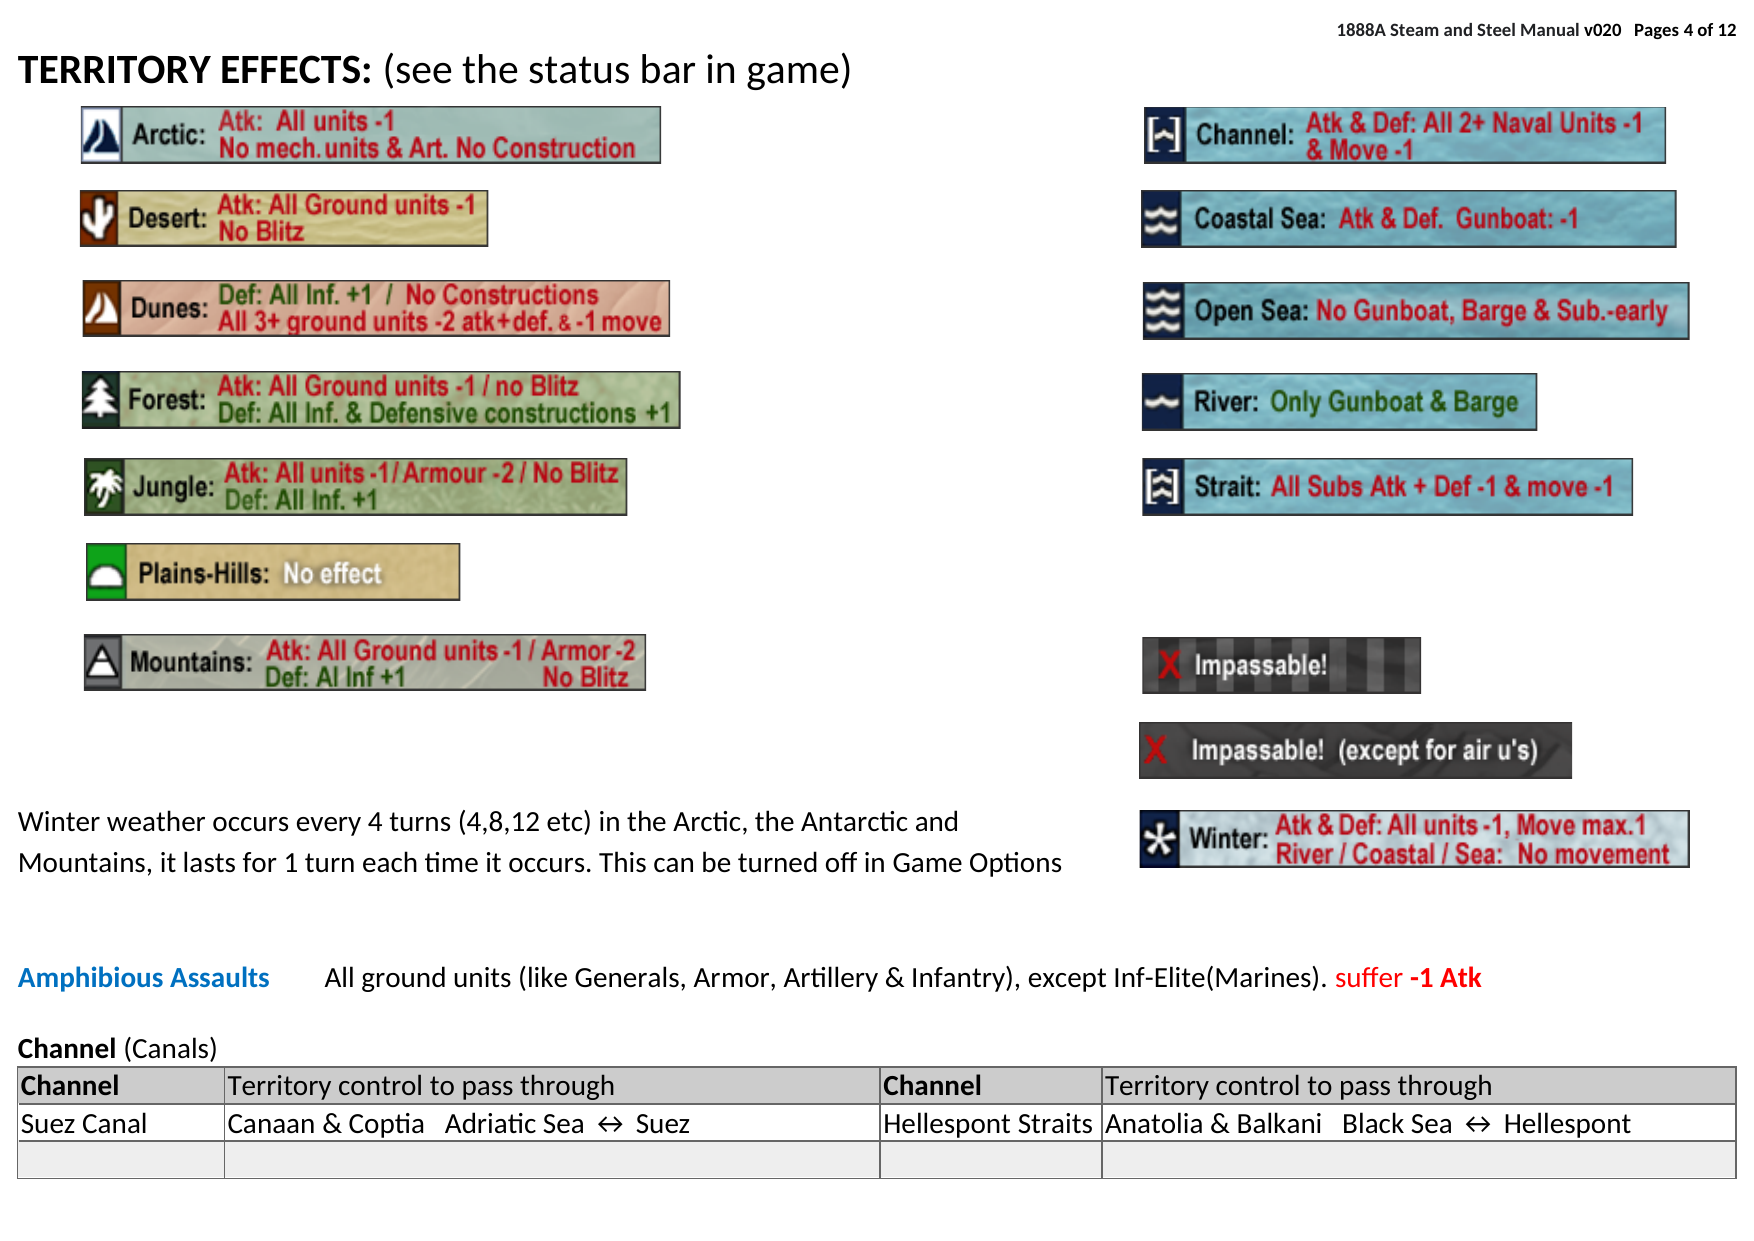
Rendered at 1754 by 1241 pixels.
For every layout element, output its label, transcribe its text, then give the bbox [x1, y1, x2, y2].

table_cell [1080, 183, 1736, 271]
text TERRITORY EFFECTS: (see the status bar in game) [18, 43, 1736, 94]
picture [1142, 637, 1422, 694]
picture [1144, 107, 1667, 164]
table_header Channel [881, 1068, 1101, 1103]
table_cell Canaan & Coptia Adriatic Sea ↔ Suez [225, 1105, 879, 1140]
table_cell Hellespont Straits [881, 1105, 1101, 1140]
table_cell [18, 714, 1080, 803]
picture [1142, 458, 1634, 516]
table_cell [1103, 1142, 1735, 1177]
picture [80, 106, 662, 164]
picture [79, 190, 489, 247]
picture [1142, 282, 1690, 340]
table_header [18, 94, 1080, 183]
table_cell [1080, 449, 1736, 537]
table_cell [1080, 537, 1736, 626]
text Amphibious Assaults All ground units (like Generals, Armor, Artillery & Infantry), except Inf-Elite(Marines). suffer -1 Atk [18, 959, 1736, 995]
table_cell Winter weather occurs every 4 turns (4,8,12 etc) in the Arctic, the Antarctic and Mountains, it lasts for 1 turn each time it occurs. This can be turned off in Game Options [18, 803, 1080, 903]
table_cell [18, 271, 1080, 360]
table_cell [1080, 360, 1736, 448]
picture [1139, 722, 1573, 779]
table_header [1080, 94, 1736, 183]
table_cell Suez Canal [18, 1104, 224, 1140]
table_header Channel [18, 1068, 224, 1103]
table_cell [1080, 714, 1736, 803]
picture [86, 543, 461, 601]
table_cell [1080, 271, 1736, 360]
picture [1139, 810, 1690, 868]
text Channel (Canals) [18, 1030, 1736, 1066]
picture [81, 371, 681, 429]
table_cell [225, 1142, 879, 1177]
table_cell [881, 1142, 1101, 1177]
table_cell [18, 449, 1080, 537]
picture [82, 280, 671, 337]
table_cell [18, 1141, 224, 1177]
table_cell Anatolia & Balkani Black Sea ↔ Hellespont [1103, 1105, 1735, 1140]
table_header Territory control to pass through [1103, 1068, 1735, 1103]
table_header Territory control to pass through [225, 1068, 879, 1103]
table_cell [18, 360, 1080, 448]
picture [1141, 190, 1677, 248]
table_cell [1080, 803, 1736, 903]
picture [83, 634, 647, 691]
table_cell [18, 626, 1080, 714]
table_cell [18, 537, 1080, 626]
picture [1141, 373, 1538, 431]
table_cell [1080, 626, 1736, 714]
picture [84, 458, 628, 516]
table_cell [18, 183, 1080, 271]
